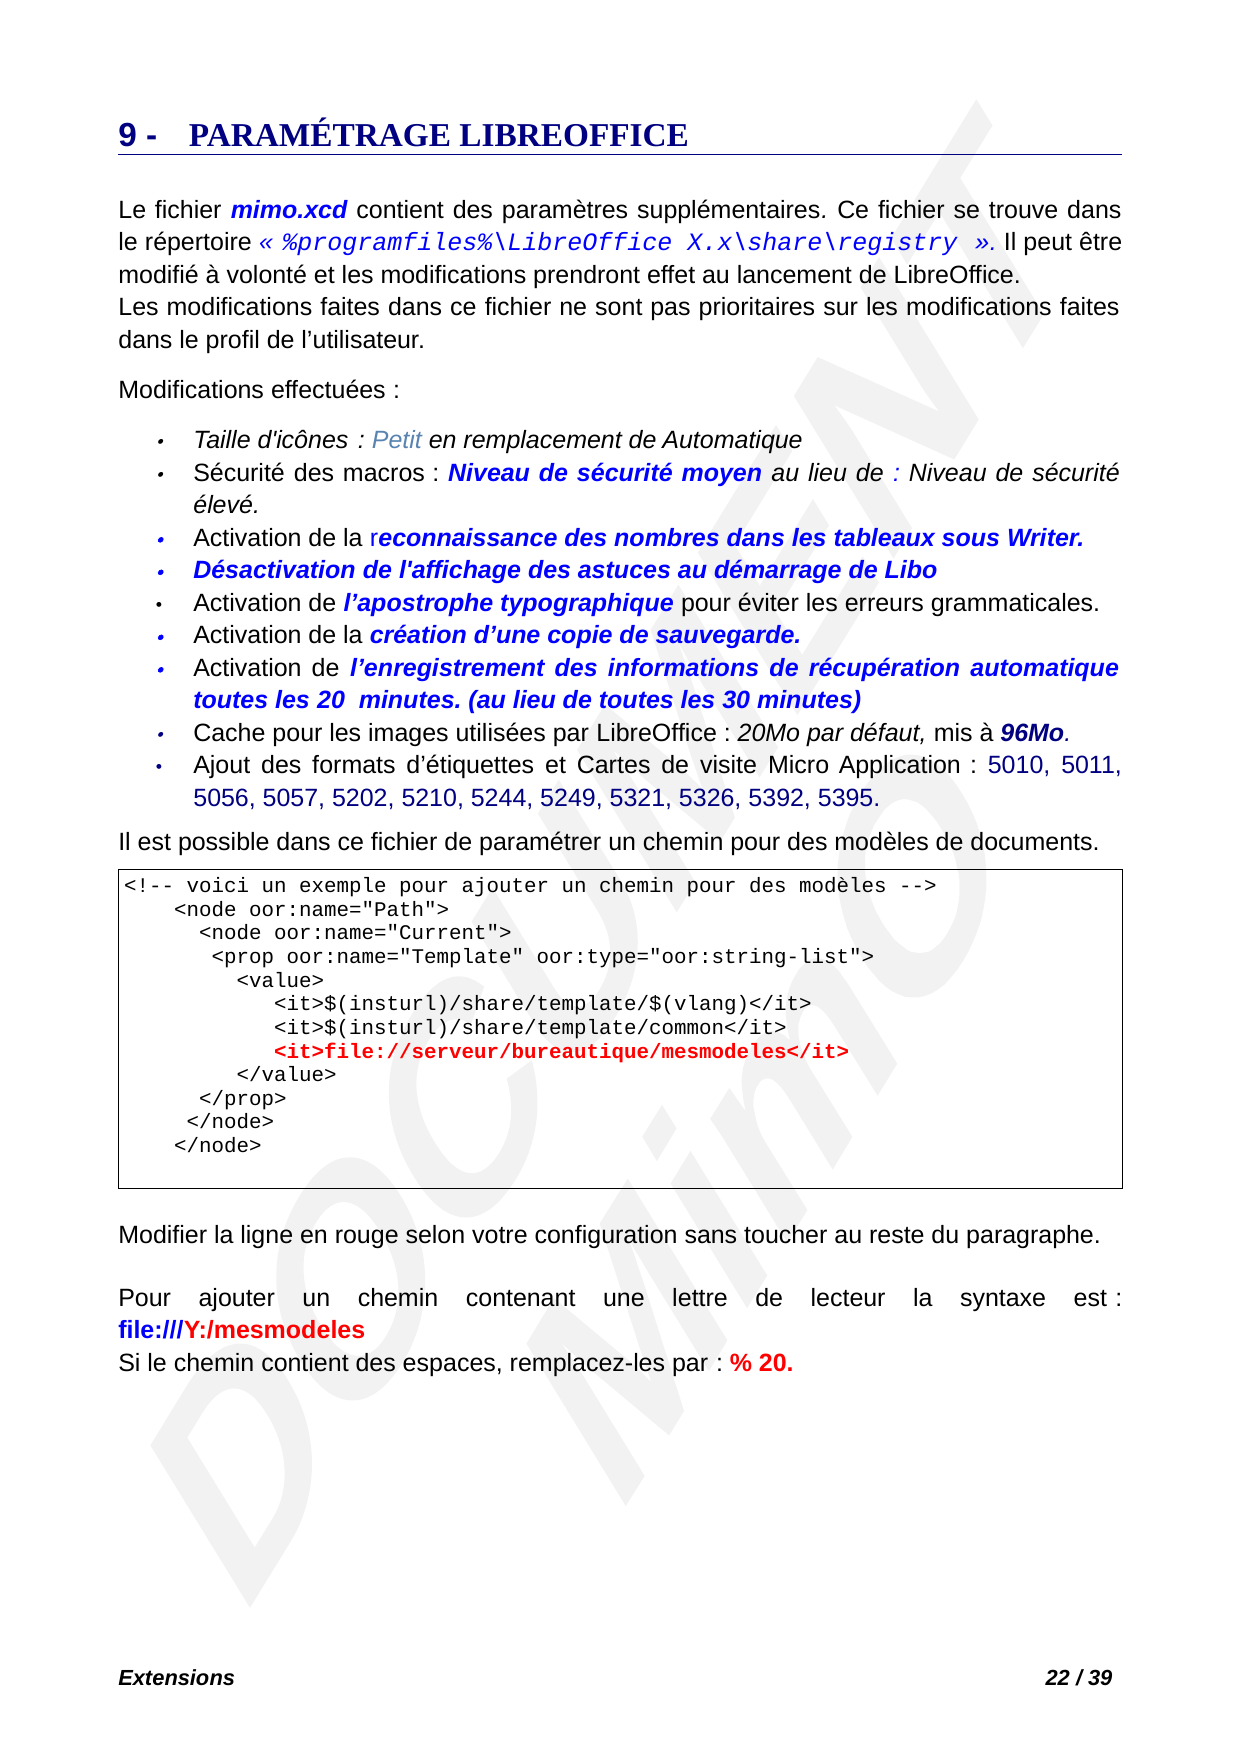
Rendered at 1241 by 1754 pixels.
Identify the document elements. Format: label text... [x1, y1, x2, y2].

text Les modifications faites dans ce fichier ne sont pas prioritaires sur les modifications faites dans le profil de l’utilisateur. [118, 290, 1122, 355]
list Ajout des formats d’étiquettes et Cartes de visite Micro Application : 5010, 5011, 5056, 5057, 5202, 5210, 5244, 5249, 5321, 5326, 5392, 5395. [156, 748, 1122, 813]
text Modifications effectuées : [118, 373, 1122, 405]
list Taille d'icônes : Petit en remplacement de Automatique [156, 423, 1122, 456]
list Activation de la reconnaissance des nombres dans les tableaux sous Writer. [156, 521, 1122, 553]
list Sécurité des macros : Niveau de sécurité moyen au lieu de : Niveau de sécurité élevé. [156, 456, 1122, 521]
list Cache pour les images utilisées par LibreOffice : 20Mo par défaut, mis à 96Mo. [156, 716, 1122, 748]
list Activation de l’enregistrement des informations de récupération automatique toutes les 20 minutes. (au lieu de toutes les 30 minutes) [156, 651, 1122, 716]
text Si le chemin contient des espaces, remplacez-les par : % 20. [118, 1345, 1122, 1378]
text Le fichier mimo.xcd contient des paramètres supplémentaires. Ce fichier se trouve dans le répertoire « %programfiles%\LibreOffice X.x\share\registry ». Il peut être modifié à volonté et les modifications prendront effet au lancement de LibreOffice. [118, 192, 1122, 290]
text Modifier la ligne en rouge selon votre configuration sans toucher au reste du paragraphe. [118, 1218, 1122, 1251]
subtitle Paramétrage LibreOffice [118, 116, 1122, 154]
list Activation de l’apostrophe typographique pour éviter les erreurs grammaticales. [156, 586, 1122, 618]
text Il est possible dans ce fichier de paramétrer un chemin pour des modèles de documents. [118, 825, 1122, 857]
list Activation de la création d’une copie de sauvegarde. [156, 618, 1122, 651]
table_header <!-- voici un exemple pour ajouter un chemin pour des modèles --> <node oor:name="Path"> <node oor:name="Current"> <prop oor:name="Template" oor:type="oor:string-list"> <value> <it>$(insturl)/share/template/$(vlang)</it> <it>$(insturl)/share/template/common</it> <it>file://serveur/bureautique/mesmodeles</it> </value> </prop> </node> </node> [119, 870, 1122, 1188]
list Désactivation de l'affichage des astuces au démarrage de Libo [156, 553, 1122, 586]
text Pour ajouter un chemin contenant une lettre de lecteur la syntaxe est : file:///Y:/mesmodeles [118, 1280, 1122, 1345]
